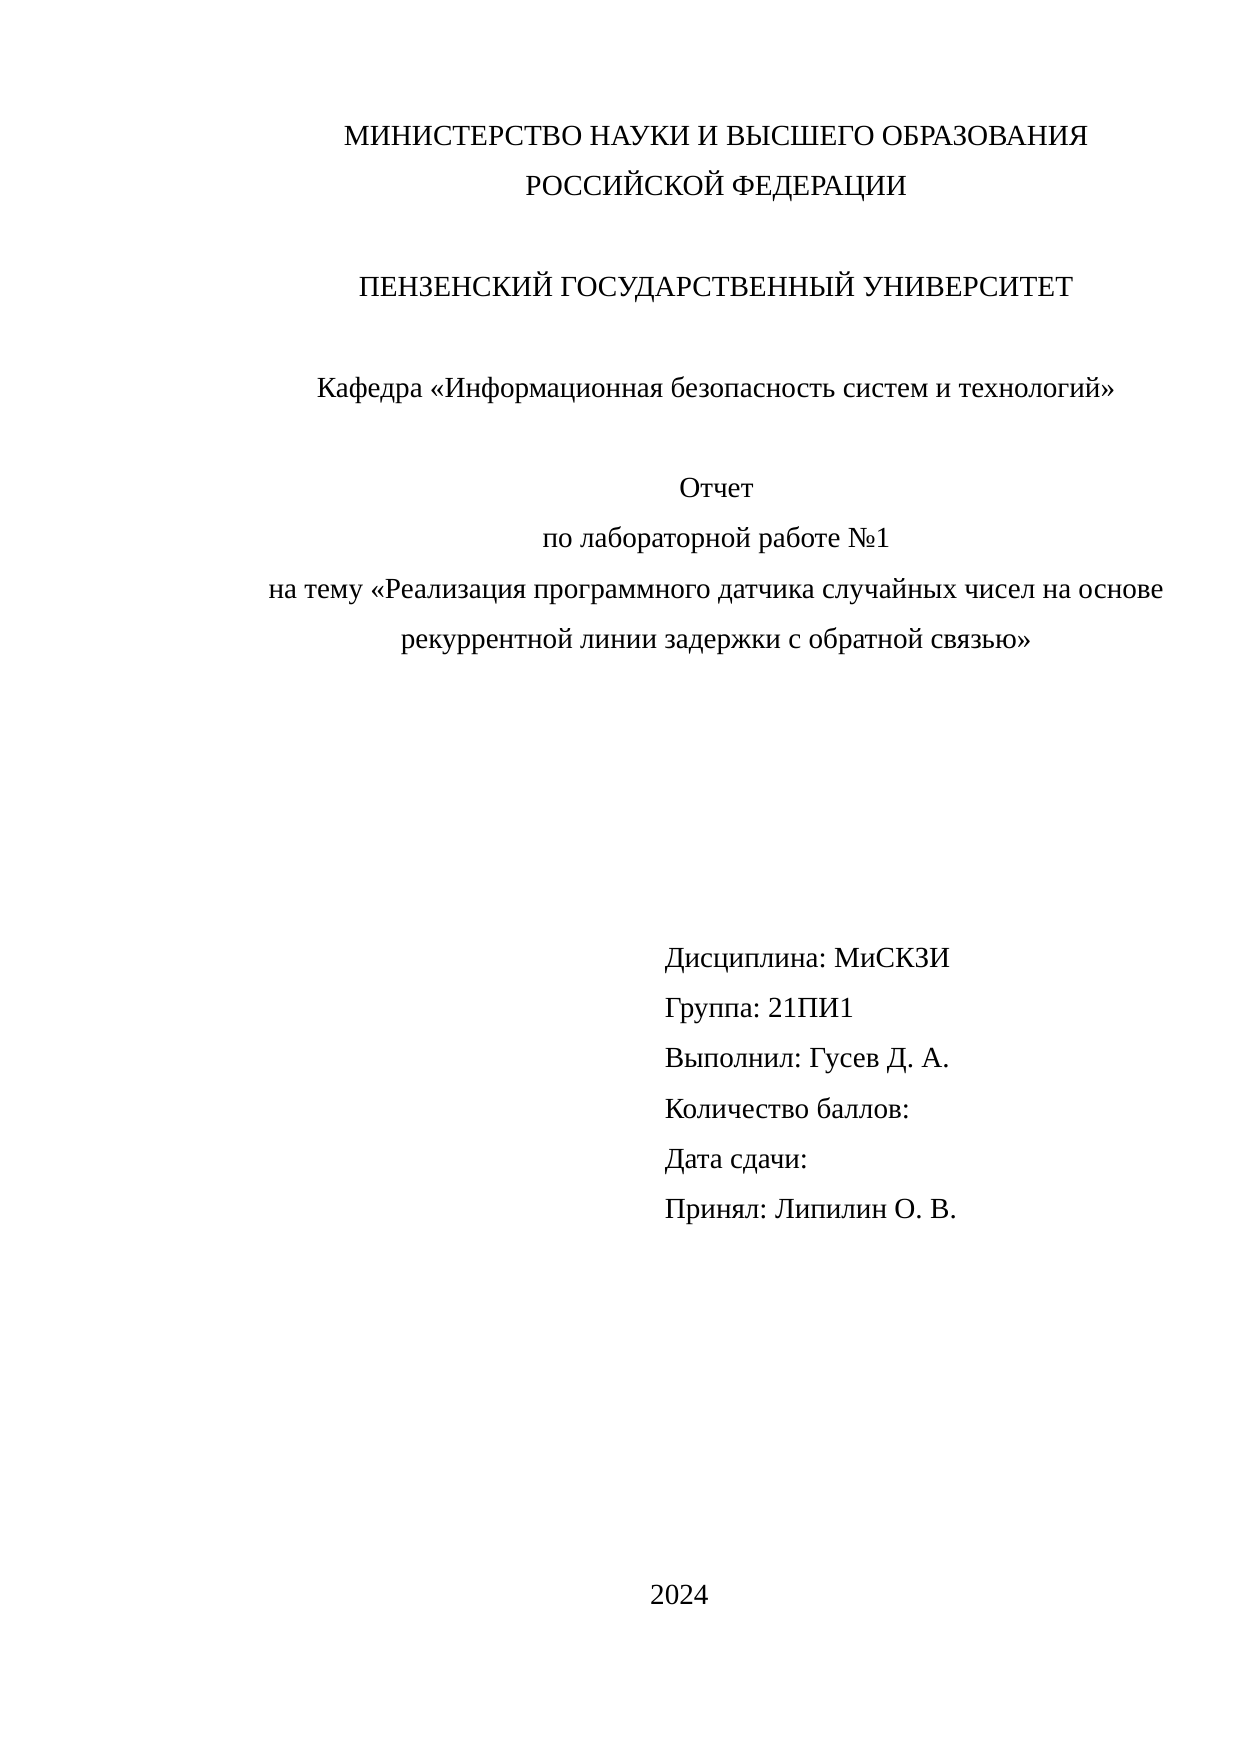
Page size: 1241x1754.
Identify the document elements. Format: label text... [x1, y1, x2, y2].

text Дата сдачи: [591, 1141, 1181, 1175]
text на тему «Реализация программного датчика случайных чисел на основе [177, 571, 1181, 604]
text Отчет [177, 470, 1181, 504]
text 2024 [177, 1577, 1181, 1611]
text Количество баллов: [591, 1091, 1181, 1124]
text Дисциплина: МиСКЗИ [591, 940, 1181, 973]
text рекуррентной линии задержки с обратной связью» [177, 621, 1181, 655]
text Принял: Липилин О. В. [591, 1191, 1181, 1225]
text ПЕНЗЕНСКИЙ ГОСУДАРСТВЕННЫЙ УНИВЕРСИТЕТ [177, 269, 1181, 303]
text по лабораторной работе №1 [177, 521, 1181, 554]
text Выполнил: Гусев Д. А. [591, 1041, 1181, 1074]
text МИНИСТЕРСТВО НАУКИ И ВЫСШЕГО ОБРАЗОВАНИЯ [177, 118, 1181, 152]
text Кафедра «Информационная безопасность систем и технологий» [177, 370, 1181, 403]
text РОССИЙСКОЙ ФЕДЕРАЦИИ [177, 168, 1181, 202]
text Группа: 21ПИ1 [591, 990, 1181, 1024]
